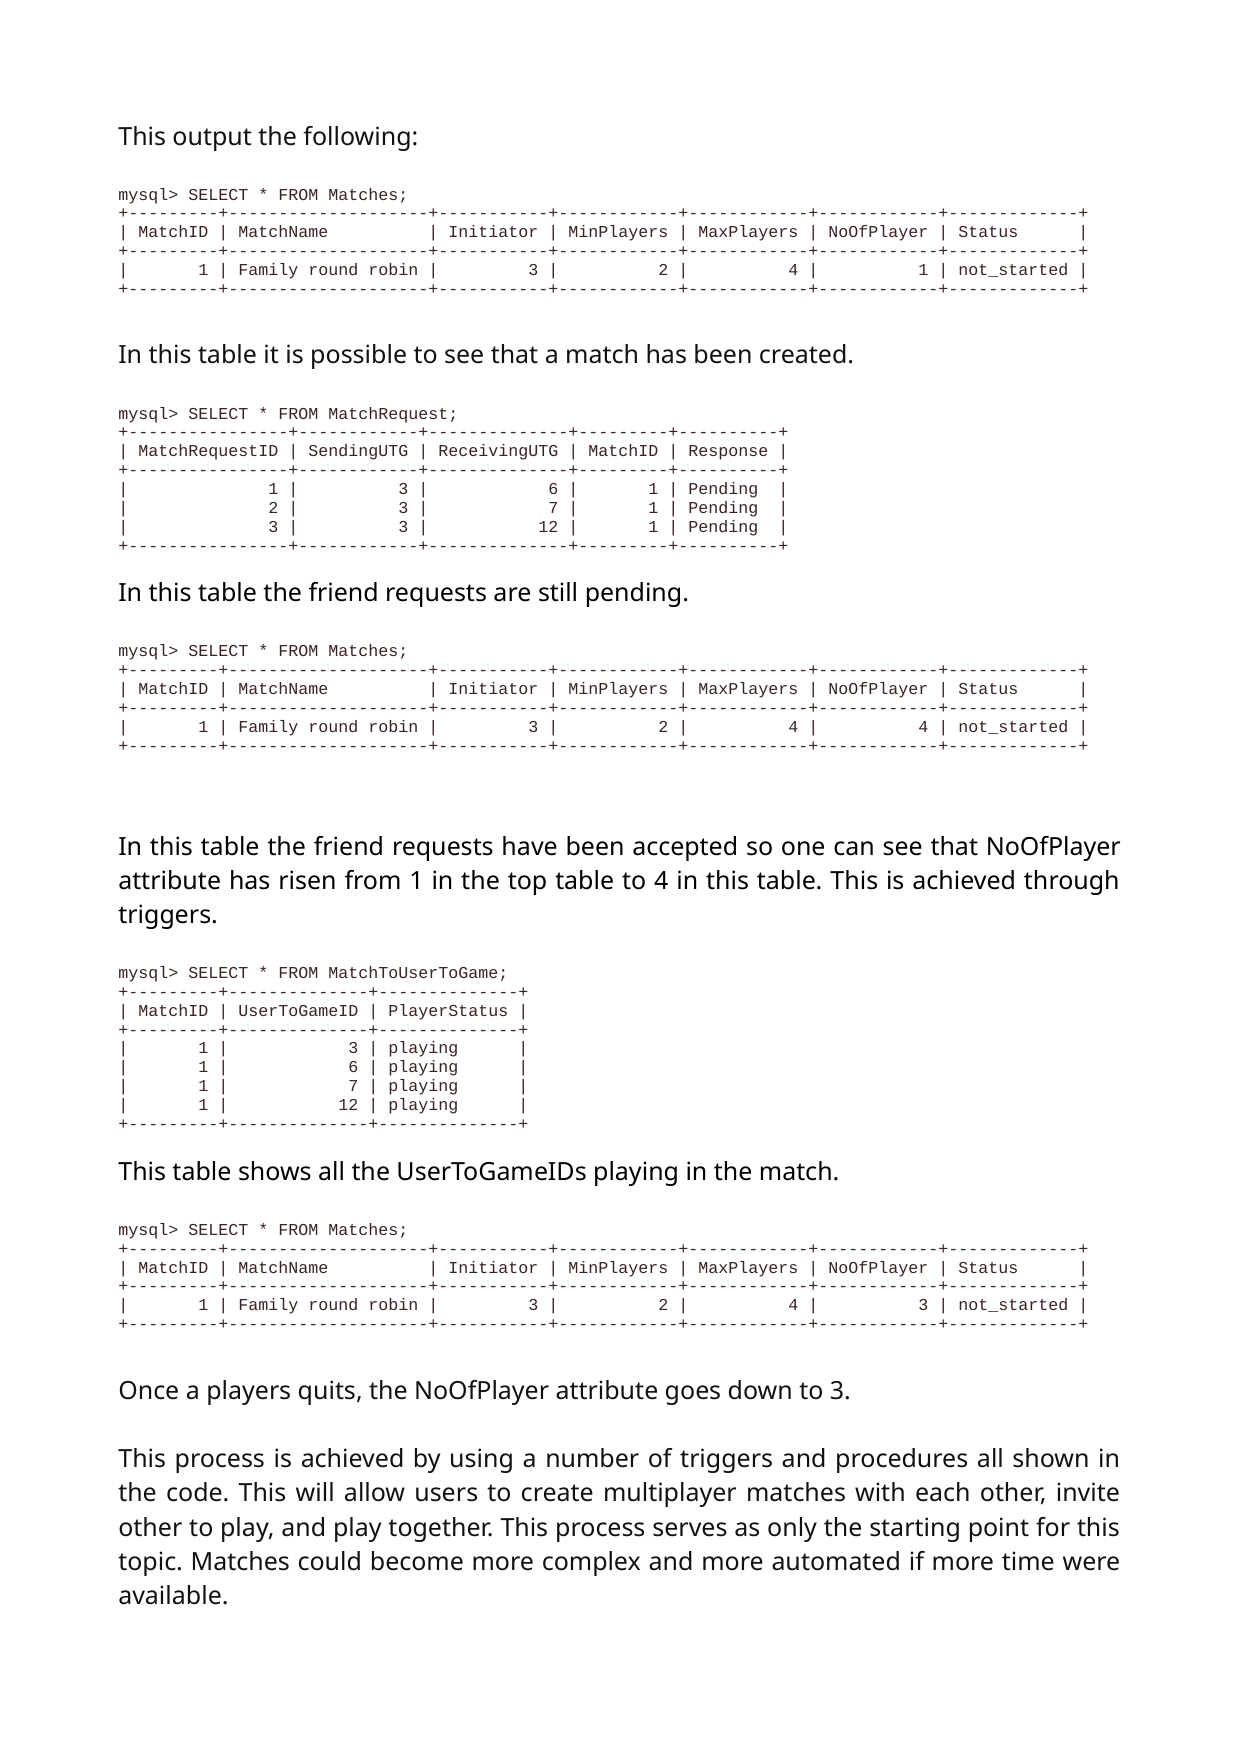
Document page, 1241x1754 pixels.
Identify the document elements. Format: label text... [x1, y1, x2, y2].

text | MatchID | UserToGameID | PlayerStatus | [118, 1002, 1122, 1021]
text | 2 | 3 | 7 | 1 | Pending | [118, 499, 1122, 518]
text | 1 | 7 | playing | [118, 1078, 1122, 1096]
text | 1 | 12 | playing | [118, 1096, 1122, 1115]
text +---------+--------------+--------------+ [118, 1115, 1122, 1134]
text In this table it is possible to see that a match has been created. [118, 337, 1122, 371]
text | MatchID | MatchName | Initiator | MinPlayers | MaxPlayers | NoOfPlayer | Status | [118, 224, 1122, 243]
text +---------+--------------------+-----------+------------+------------+------------+-------------+ [118, 737, 1122, 756]
text | MatchRequestID | SendingUTG | ReceivingUTG | MatchID | Response | [118, 443, 1122, 462]
text | 1 | Family round robin | 3 | 2 | 4 | 3 | not_started | [118, 1297, 1122, 1316]
text mysql> SELECT * FROM Matches; [118, 1221, 1122, 1240]
text | 3 | 3 | 12 | 1 | Pending | [118, 518, 1122, 537]
text | MatchID | MatchName | Initiator | MinPlayers | MaxPlayers | NoOfPlayer | Status | [118, 1259, 1122, 1278]
text This process is achieved by using a number of triggers and procedures all shown in the code. This will allow users to create multiplayer matches with each other, invite other to play, and play together. This process serves as only the starting point for this topic. Matches could become more complex and more automated if more time were available. [118, 1441, 1122, 1611]
text +---------+--------------------+-----------+------------+------------+------------+-------------+ [118, 243, 1122, 262]
text +----------------+------------+--------------+---------+----------+ [118, 424, 1122, 443]
text +---------+--------------------+-----------+------------+------------+------------+-------------+ [118, 1278, 1122, 1297]
text In this table the friend requests are still pending. [118, 575, 1122, 609]
text mysql> SELECT * FROM MatchRequest; [118, 405, 1122, 424]
text +---------+--------------------+-----------+------------+------------+------------+-------------+ [118, 662, 1122, 681]
text mysql> SELECT * FROM MatchToUserToGame; [118, 964, 1122, 983]
text +---------+--------------------+-----------+------------+------------+------------+-------------+ [118, 699, 1122, 718]
text | 1 | Family round robin | 3 | 2 | 4 | 1 | not_started | [118, 262, 1122, 281]
text This output the following: [118, 118, 1122, 152]
text | 1 | 6 | playing | [118, 1059, 1122, 1078]
text +---------+--------------------+-----------+------------+------------+------------+-------------+ [118, 1316, 1122, 1334]
text +---------+--------------------+-----------+------------+------------+------------+-------------+ [118, 1240, 1122, 1259]
text +---------+--------------+--------------+ [118, 1021, 1122, 1040]
text | 1 | Family round robin | 3 | 2 | 4 | 4 | not_started | [118, 718, 1122, 737]
text mysql> SELECT * FROM Matches; [118, 643, 1122, 662]
text This table shows all the UserToGameIDs playing in the match. [118, 1153, 1122, 1187]
text +---------+--------------------+-----------+------------+------------+------------+-------------+ [118, 205, 1122, 224]
text +----------------+------------+--------------+---------+----------+ [118, 537, 1122, 556]
text | MatchID | MatchName | Initiator | MinPlayers | MaxPlayers | NoOfPlayer | Status | [118, 681, 1122, 699]
text +---------+--------------------+-----------+------------+------------+------------+-------------+ [118, 281, 1122, 299]
text In this table the friend requests have been accepted so one can see that NoOfPlayer attribute has risen from 1 in the top table to 4 in this table. This is achieved through triggers. [118, 828, 1122, 930]
text | 1 | 3 | playing | [118, 1040, 1122, 1059]
text mysql> SELECT * FROM Matches; [118, 186, 1122, 205]
text +----------------+------------+--------------+---------+----------+ [118, 462, 1122, 481]
text +---------+--------------+--------------+ [118, 983, 1122, 1002]
text | 1 | 3 | 6 | 1 | Pending | [118, 481, 1122, 499]
text Once a players quits, the NoOfPlayer attribute goes down to 3. [118, 1373, 1122, 1407]
